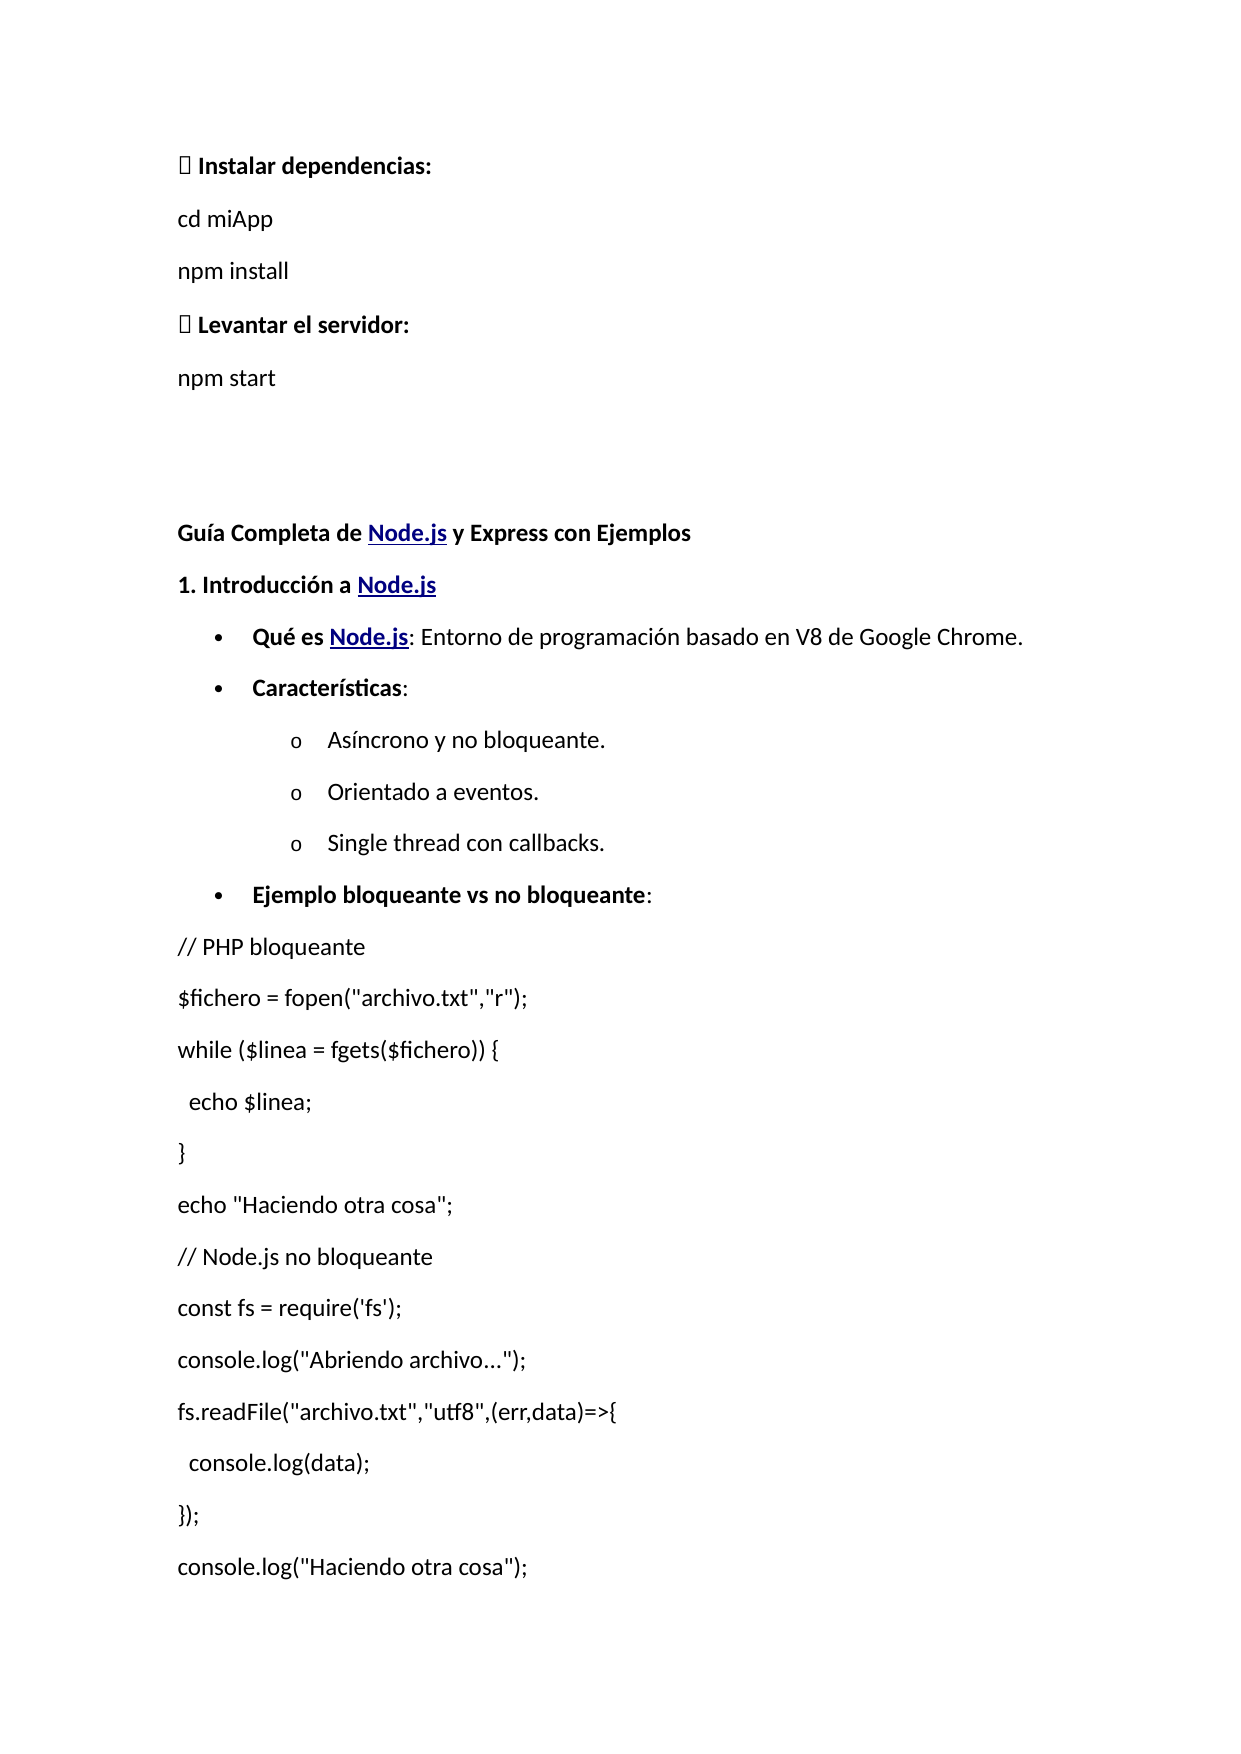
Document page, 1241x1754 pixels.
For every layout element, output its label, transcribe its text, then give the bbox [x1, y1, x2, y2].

list Asíncrono y no bloqueante. [290, 724, 1063, 755]
list Single thread con callbacks. [290, 828, 1063, 858]
text // PHP bloqueante [177, 931, 1063, 961]
text while ($linea = fgets($fichero)) { [177, 1034, 1063, 1065]
list Ejemplo bloqueante vs no bloqueante: [215, 879, 1063, 910]
text 1. Introducción a Node.js [177, 569, 1063, 600]
text 📌 Instalar dependencias: [177, 148, 1063, 182]
text }); [177, 1499, 1063, 1530]
text Guía Completa de Node.js y Express con Ejemplos [177, 518, 1063, 548]
list Qué es Node.js: Entorno de programación basado en V8 de Google Chrome. [215, 621, 1063, 651]
text const fs = require('fs'); [177, 1293, 1063, 1323]
text console.log("Haciendo otra cosa"); [177, 1551, 1063, 1581]
text // Node.js no bloqueante [177, 1241, 1063, 1271]
text cd miApp [177, 203, 1063, 234]
list Características: [215, 673, 1063, 703]
text npm install [177, 255, 1063, 286]
text } [177, 1138, 1063, 1168]
text npm start [177, 363, 1063, 393]
text $fichero = fopen("archivo.txt","r"); [177, 983, 1063, 1013]
text console.log(data); [177, 1448, 1063, 1478]
text fs.readFile("archivo.txt","utf8",(err,data)=>{ [177, 1396, 1063, 1426]
text 📌 Levantar el servidor: [177, 307, 1063, 341]
text echo $linea; [177, 1086, 1063, 1116]
list Orientado a eventos. [290, 776, 1063, 806]
text console.log("Abriendo archivo..."); [177, 1344, 1063, 1375]
text echo "Haciendo otra cosa"; [177, 1189, 1063, 1220]
